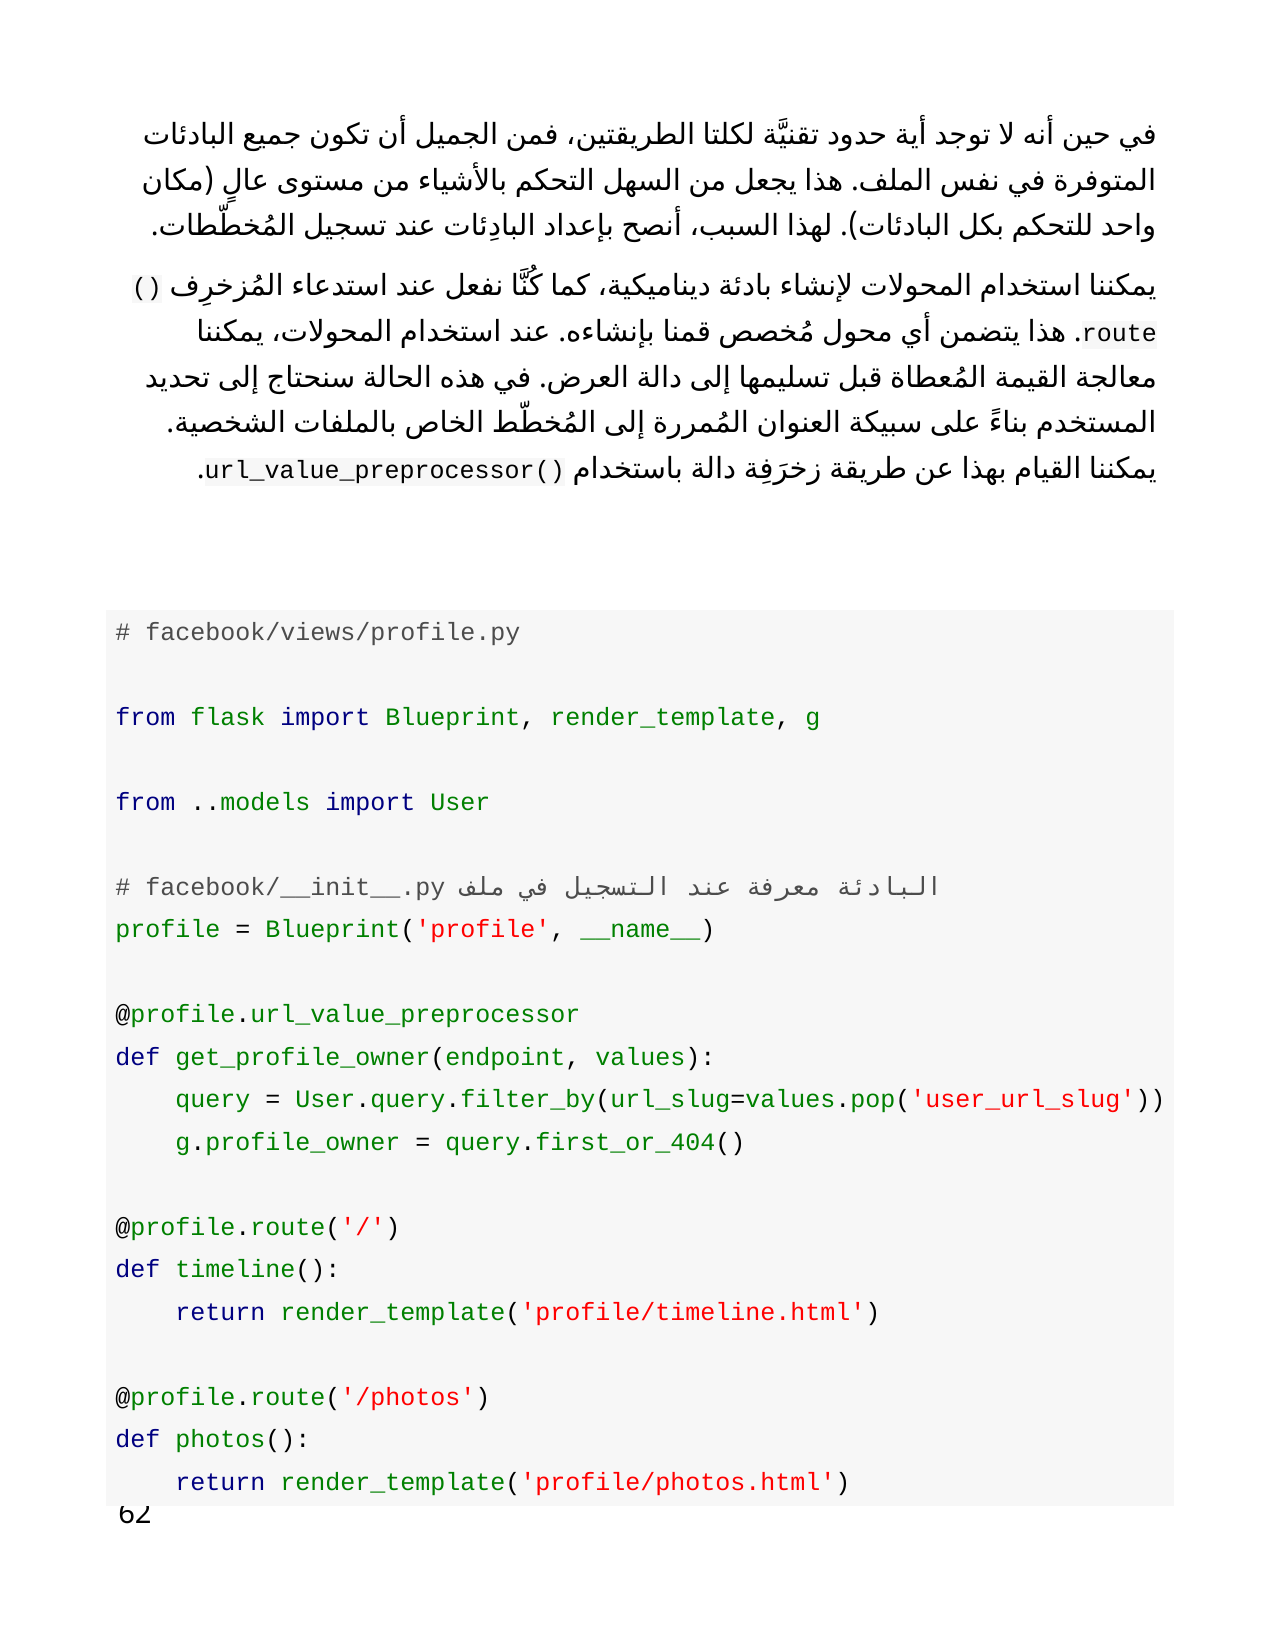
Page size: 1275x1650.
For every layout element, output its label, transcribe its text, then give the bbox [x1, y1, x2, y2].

text from ..models import User [115, 789, 1165, 817]
text في حين أنه لا توجد أية حدود تقنيَّة لكلتا الطريقتين، فمن الجميل أن تكون جميع البادئات المتوفرة في نفس الملف. هذا يجعل من السهل التحكم بالأشياء من مستوى عالٍ (مكان واحد للتحكم بكل البادئات). لهذا السبب، أنصح بإعداد البادِئات عند تسجيل المُخطّطات. [118, 118, 1157, 247]
text @profile.route('/') [115, 1214, 1165, 1242]
text from flask import Blueprint, render_template, g [115, 704, 1165, 732]
text def get_profile_owner(endpoint, values): [115, 1044, 1165, 1072]
text def timeline(): [115, 1257, 1165, 1285]
text return render_template('profile/timeline.html') [115, 1299, 1165, 1327]
text @profile.route('/photos') [115, 1384, 1165, 1412]
text @profile.url_value_preprocessor [115, 1002, 1165, 1030]
text # facebook/views/profile.py [115, 619, 1165, 647]
text profile = Blueprint('profile', __name__) [115, 917, 1165, 945]
text return render_template('profile/photos.html') [115, 1469, 1165, 1497]
text يمكننا استخدام المحولات لإنشاء بادئة ديناميكية، كما كُنَّا نفعل عند استدعاء المُزخرِف ()route. هذا يتضمن أي محول مُخصص قمنا بإنشاءه. عند استخدام المحولات، يمكننا معالجة القيمة المُعطاة قبل تسليمها إلى دالة العرض. في هذه الحالة سنحتاج إلى تحديد المستخدم بناءً على سبيكة العنوان المُمررة إلى المُخطّط الخاص بالملفات الشخصية. يمكننا القيام بهذا عن طريقة زخرَفِة دالة باستخدام ()url_value_preprocessor. [118, 269, 1157, 490]
text def photos(): [115, 1427, 1165, 1455]
text g.profile_owner = query.first_or_404() [115, 1129, 1165, 1157]
text # facebook/__init__.py البادئة معرفة عند التسجيل في ملف [115, 874, 1165, 902]
text query = User.query.filter_by(url_slug=values.pop('user_url_slug')) [115, 1087, 1165, 1115]
